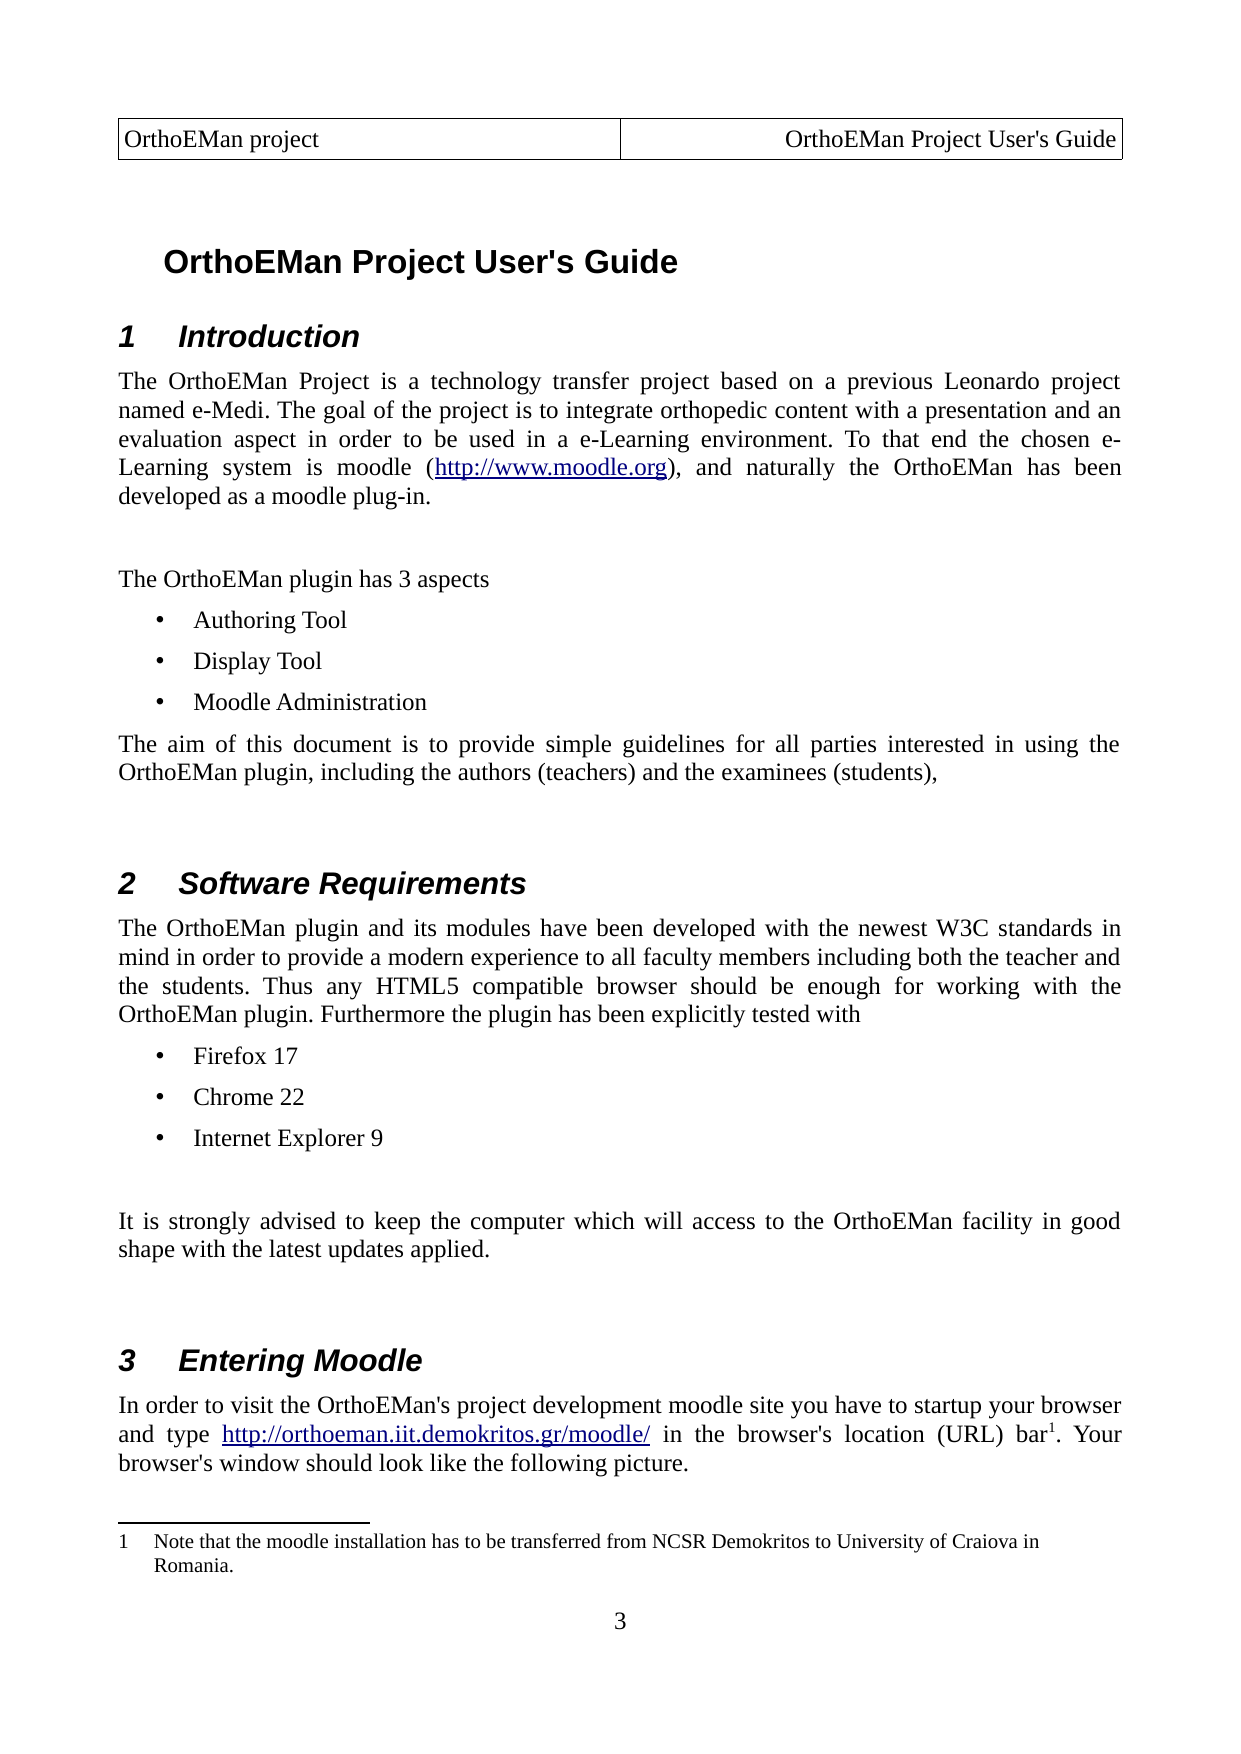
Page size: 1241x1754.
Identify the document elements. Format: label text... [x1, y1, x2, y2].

text The aim of this document is to provide simple guidelines for all parties interested in using the OrthoEMan plugin, including the authors (teachers) and the examinees (students), [118, 729, 1122, 786]
subtitle Software Requirements [118, 865, 1122, 901]
text The OrthoEMan plugin has 3 aspects [118, 564, 1122, 592]
text The OrthoEMan plugin and its modules have been developed with the newest W3C standards in mind in order to provide a modern experience to all faculty members including both the teacher and the students. Thus any HTML5 compatible browser should be enough for working with the OrthoEMan plugin. Furthermore the plugin has been explicitly tested with [118, 913, 1122, 1028]
list Display Tool [156, 646, 1122, 675]
text Note that the moodle installation has to be transferred from NCSR Demokritos to University of Craiova in Romania. [118, 1529, 1122, 1577]
list Internet Explorer 9 [156, 1123, 1122, 1152]
list Authoring Tool [156, 605, 1122, 634]
text In order to visit the OrthoEMan's project development moodle site you have to startup your browser and type http://orthoeman.iit.demokritos.gr/moodle/ in the browser's location (URL) bar. Your browser's window should look like the following picture. [118, 1391, 1122, 1477]
subtitle Introduction [118, 318, 1122, 354]
subtitle Entering Moodle [118, 1342, 1122, 1378]
list Chrome 22 [156, 1082, 1122, 1111]
subtitle OrthoEMan Project User's Guide [118, 242, 1122, 280]
list Moodle Administration [156, 687, 1122, 716]
list Firefox 17 [156, 1041, 1122, 1069]
text It is strongly advised to keep the computer which will access to the OrthoEMan facility in good shape with the latest updates applied. [118, 1206, 1122, 1263]
text The OrthoEMan Project is a technology transfer project based on a previous Leonardo project named e-Medi. The goal of the project is to integrate orthopedic content with a presentation and an evaluation aspect in order to be used in a e-Learning environment. To that end the chosen e-Learning system is moodle (http://www.moodle.org), and naturally the OrthoEMan has been developed as a moodle plug-in. [118, 366, 1122, 510]
